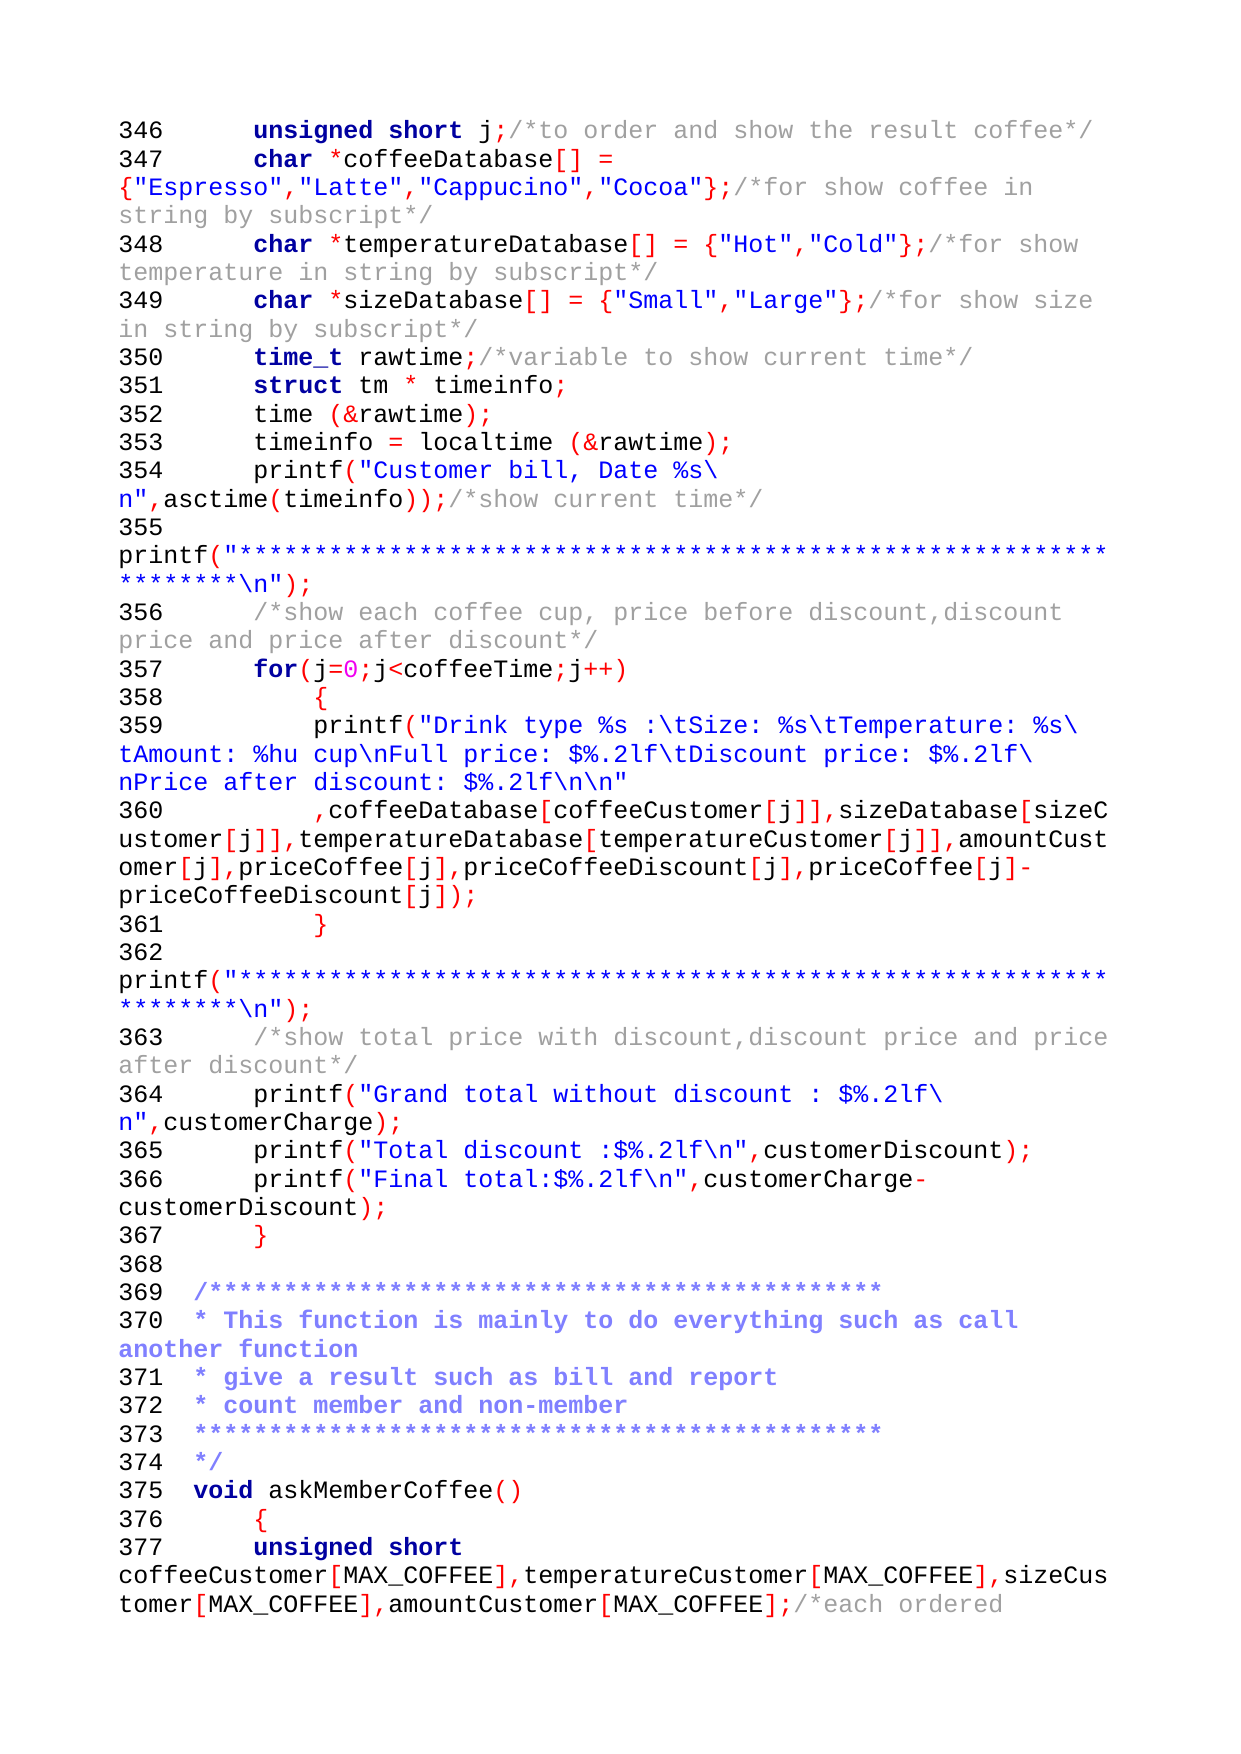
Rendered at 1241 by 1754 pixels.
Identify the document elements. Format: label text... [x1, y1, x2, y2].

subtitle 353 timeinfo = localtime (&rawtime); [388, 430, 418, 458]
subtitle 355 printf("******************************************************************\n"); [118, 515, 1122, 600]
subtitle 369 /********************************************* [118, 1280, 1122, 1308]
subtitle 375 void askMemberCoffee() [493, 1478, 1122, 1506]
subtitle 361 } [118, 911, 1122, 940]
subtitle 349 char *sizeDatabase[] = {"Small","Large"};/*for show size in string by subscript*/ [118, 288, 1122, 345]
subtitle 366 printf("Final total:$%.2lf\n",customerCharge-customerDiscount); [343, 1166, 1122, 1223]
subtitle 368 [118, 1251, 1122, 1280]
subtitle 360 ,coffeeDatabase[coffeeCustomer[j]],sizeDatabase[sizeCustomer[j]],temperatureDatabase[temperatureCustomer[j]],amountCustomer[j],priceCoffee[j],priceCoffeeDiscount[j],priceCoffee[j]-priceCoffeeDiscount[j]); [433, 798, 1122, 911]
subtitle 354 printf("Customer bill, Date %s\n",asctime(timeinfo));/*show current time*/ [343, 458, 1122, 515]
subtitle 353 timeinfo = localtime (&rawtime); [568, 430, 598, 458]
subtitle 360 ,coffeeDatabase[coffeeCustomer[j]],sizeDatabase[sizeCustomer[j]],temperatureDatabase[temperatureCustomer[j]],amountCustomer[j],priceCoffee[j],priceCoffeeDiscount[j],priceCoffee[j]-priceCoffeeDiscount[j]); [118, 798, 328, 883]
subtitle 357 for(j=0;j<coffeeTime;j++) [583, 656, 1122, 685]
subtitle 350 time_t rawtime;/*variable to show current time*/ [463, 345, 1122, 373]
subtitle 352 time (&rawtime); [328, 401, 358, 430]
subtitle 370 * This function is mainly to do everything such as call another function [118, 1308, 1122, 1365]
subtitle 365 printf("Total discount :$%.2lf\n",customerDiscount); [1003, 1138, 1122, 1166]
subtitle 352 time (&rawtime); [118, 401, 253, 430]
subtitle 351 struct tm * timeinfo; [118, 373, 358, 401]
subtitle 351 struct tm * timeinfo; [403, 373, 433, 401]
subtitle 352 time (&rawtime); [463, 401, 1122, 430]
subtitle 353 timeinfo = localtime (&rawtime); [118, 430, 253, 458]
subtitle 358 { [118, 685, 1122, 713]
subtitle 348 char *temperatureDatabase[] = {"Hot","Cold"};/*for show temperature in string by subscript*/ [118, 231, 1122, 288]
subtitle 371 * give a result such as bill and report [118, 1365, 1122, 1393]
subtitle 350 time_t rawtime;/*variable to show current time*/ [118, 345, 358, 373]
subtitle 364 printf("Grand total without discount : $%.2lf\n",customerCharge); [343, 1081, 1122, 1138]
subtitle 351 struct tm * timeinfo; [553, 373, 1122, 401]
subtitle 357 for(j=0;j<coffeeTime;j++) [328, 656, 373, 685]
subtitle 366 printf("Final total:$%.2lf\n",customerCharge-customerDiscount); [118, 1166, 253, 1195]
subtitle 356 /*show each coffee cup, price before discount,discount price and price after discount*/ [118, 600, 1122, 656]
subtitle 354 printf("Customer bill, Date %s\n",asctime(timeinfo));/*show current time*/ [118, 458, 253, 515]
subtitle 373 ********************************************** [118, 1421, 1122, 1450]
subtitle 346 unsigned short j;/*to order and show the result coffee*/ [493, 118, 1122, 146]
subtitle 357 for(j=0;j<coffeeTime;j++) [118, 656, 313, 685]
subtitle 367 } [118, 1223, 1122, 1251]
subtitle 353 timeinfo = localtime (&rawtime); [703, 430, 1122, 458]
subtitle 365 printf("Total discount :$%.2lf\n",customerDiscount); [118, 1138, 253, 1166]
subtitle 365 printf("Total discount :$%.2lf\n",customerDiscount); [343, 1138, 763, 1166]
subtitle 347 char *coffeeDatabase[] = {"Espresso","Latte","Cappucino","Cocoa"};/*for show coffee in string by subscript*/ [118, 146, 1122, 231]
subtitle 372 * count member and non-member [118, 1393, 1122, 1421]
subtitle 346 unsigned short j;/*to order and show the result coffee*/ [118, 118, 478, 146]
subtitle 359 printf("Drink type %s :\tSize: %s\tTemperature: %s\tAmount: %hu cup\nFull price: $%.2lf\tDiscount price: $%.2lf\nPrice after discount: $%.2lf\n\n" [118, 713, 1122, 798]
subtitle 375 void askMemberCoffee() [118, 1478, 268, 1506]
subtitle 374 */ [118, 1450, 1122, 1478]
subtitle 362 printf("******************************************************************\n"); [118, 940, 1122, 1025]
subtitle 364 printf("Grand total without discount : $%.2lf\n",customerCharge); [118, 1081, 253, 1138]
subtitle 376 { [118, 1506, 1122, 1535]
subtitle 363 /*show total price with discount,discount price and price after discount*/ [118, 1025, 1122, 1081]
subtitle 377 unsigned short coffeeCustomer[MAX_COFFEE],temperatureCustomer[MAX_COFFEE],sizeCustomer[MAX_COFFEE],amountCustomer[MAX_COFFEE];/*each ordered [118, 1535, 1122, 1620]
